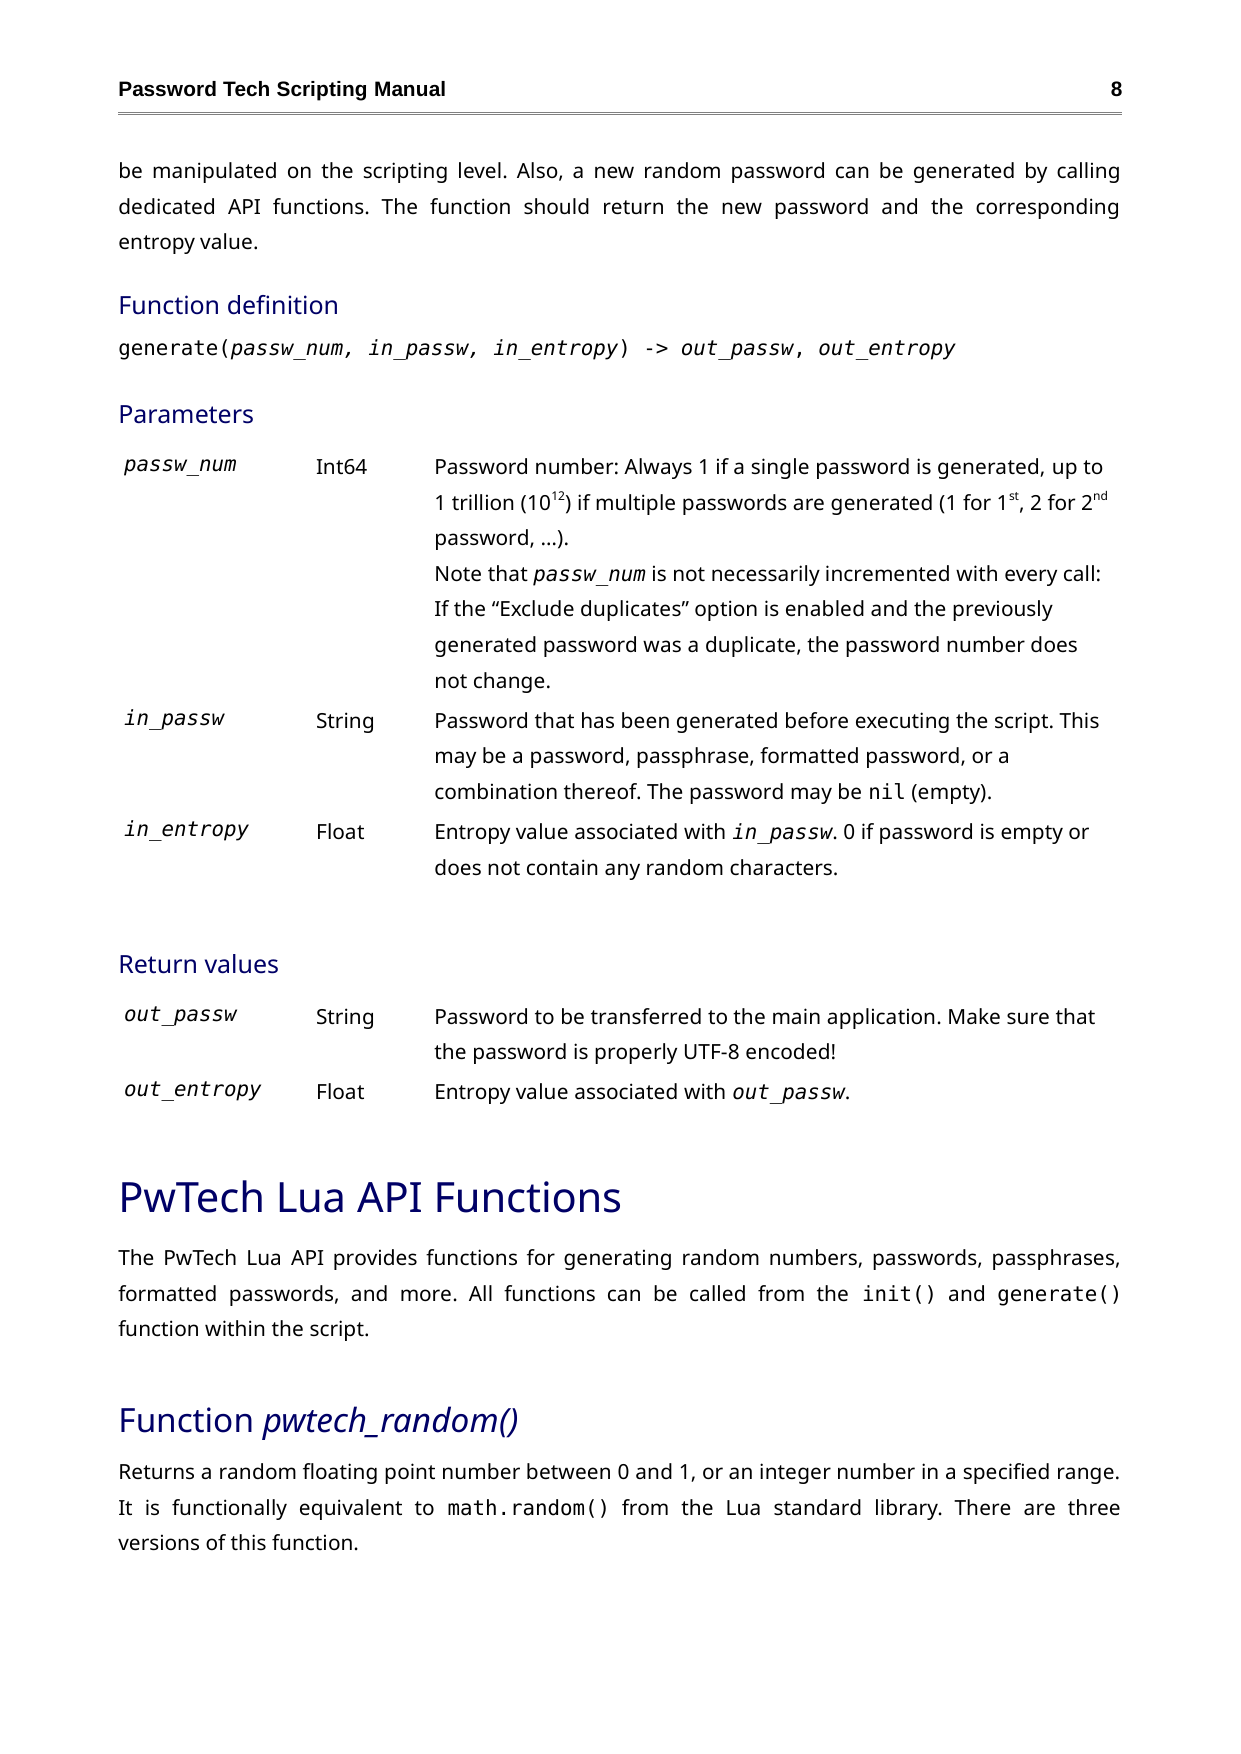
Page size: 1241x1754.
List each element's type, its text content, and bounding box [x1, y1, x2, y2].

subtitle Function pwtech_random() [118, 1396, 1122, 1442]
subtitle Parameters [118, 397, 1122, 431]
table_header Password number: Always 1 if a single password is generated, up to 1 trillion (1012) if multiple passwords are generated (1 for 1st, 2 for 2nd password, …). Note that passw_num is not necessarily incremented with every call: If the “Exclude duplicates” option is enabled and the previously generated password was a duplicate, the password number does not change. [428, 446, 1123, 700]
table_cell Float [310, 1072, 428, 1112]
subtitle Return values [118, 947, 1122, 981]
table_cell Password that has been generated before executing the script. This may be a password, passphrase, formatted password, or a combination thereof. The password may be nil (empty). [428, 700, 1123, 811]
table_cell out_entropy [118, 1072, 310, 1112]
table_header String [310, 996, 428, 1072]
text Returns a random floating point number between 0 and 1, or an integer number in a specified range. It is functionally equivalent to math.random() from the Lua standard library. There are three versions of this function. [118, 1457, 1122, 1557]
table_cell Entropy value associated with in_passw. 0 if password is empty or does not contain any random characters. [428, 811, 1123, 887]
text The PwTech Lua API provides functions for generating random numbers, passwords, passphrases, formatted passwords, and more. All functions can be called from the init() and generate() function within the script. [118, 1243, 1122, 1343]
table_cell String [310, 700, 428, 811]
subtitle PwTech Lua API Functions [118, 1168, 1122, 1224]
text be manipulated on the scripting level. Also, a new random password can be generated by calling dedicated API functions. The function should return the new password and the corresponding entropy value. [118, 156, 1122, 256]
table_header passw_num [118, 446, 310, 700]
table_header Password to be transferred to the main application. Make sure that the password is properly UTF-8 encoded! [428, 996, 1123, 1072]
text generate(passw_num, in_passw, in_entropy) -> out_passw, out_entropy [118, 336, 1122, 361]
table_header out_passw [118, 996, 310, 1072]
subtitle Function definition [118, 288, 1122, 322]
table_cell Float [310, 811, 428, 887]
table_header Int64 [310, 446, 428, 700]
table_cell Entropy value associated with out_passw. [428, 1072, 1123, 1112]
table_cell in_entropy [118, 811, 310, 887]
table_cell in_passw [118, 700, 310, 811]
